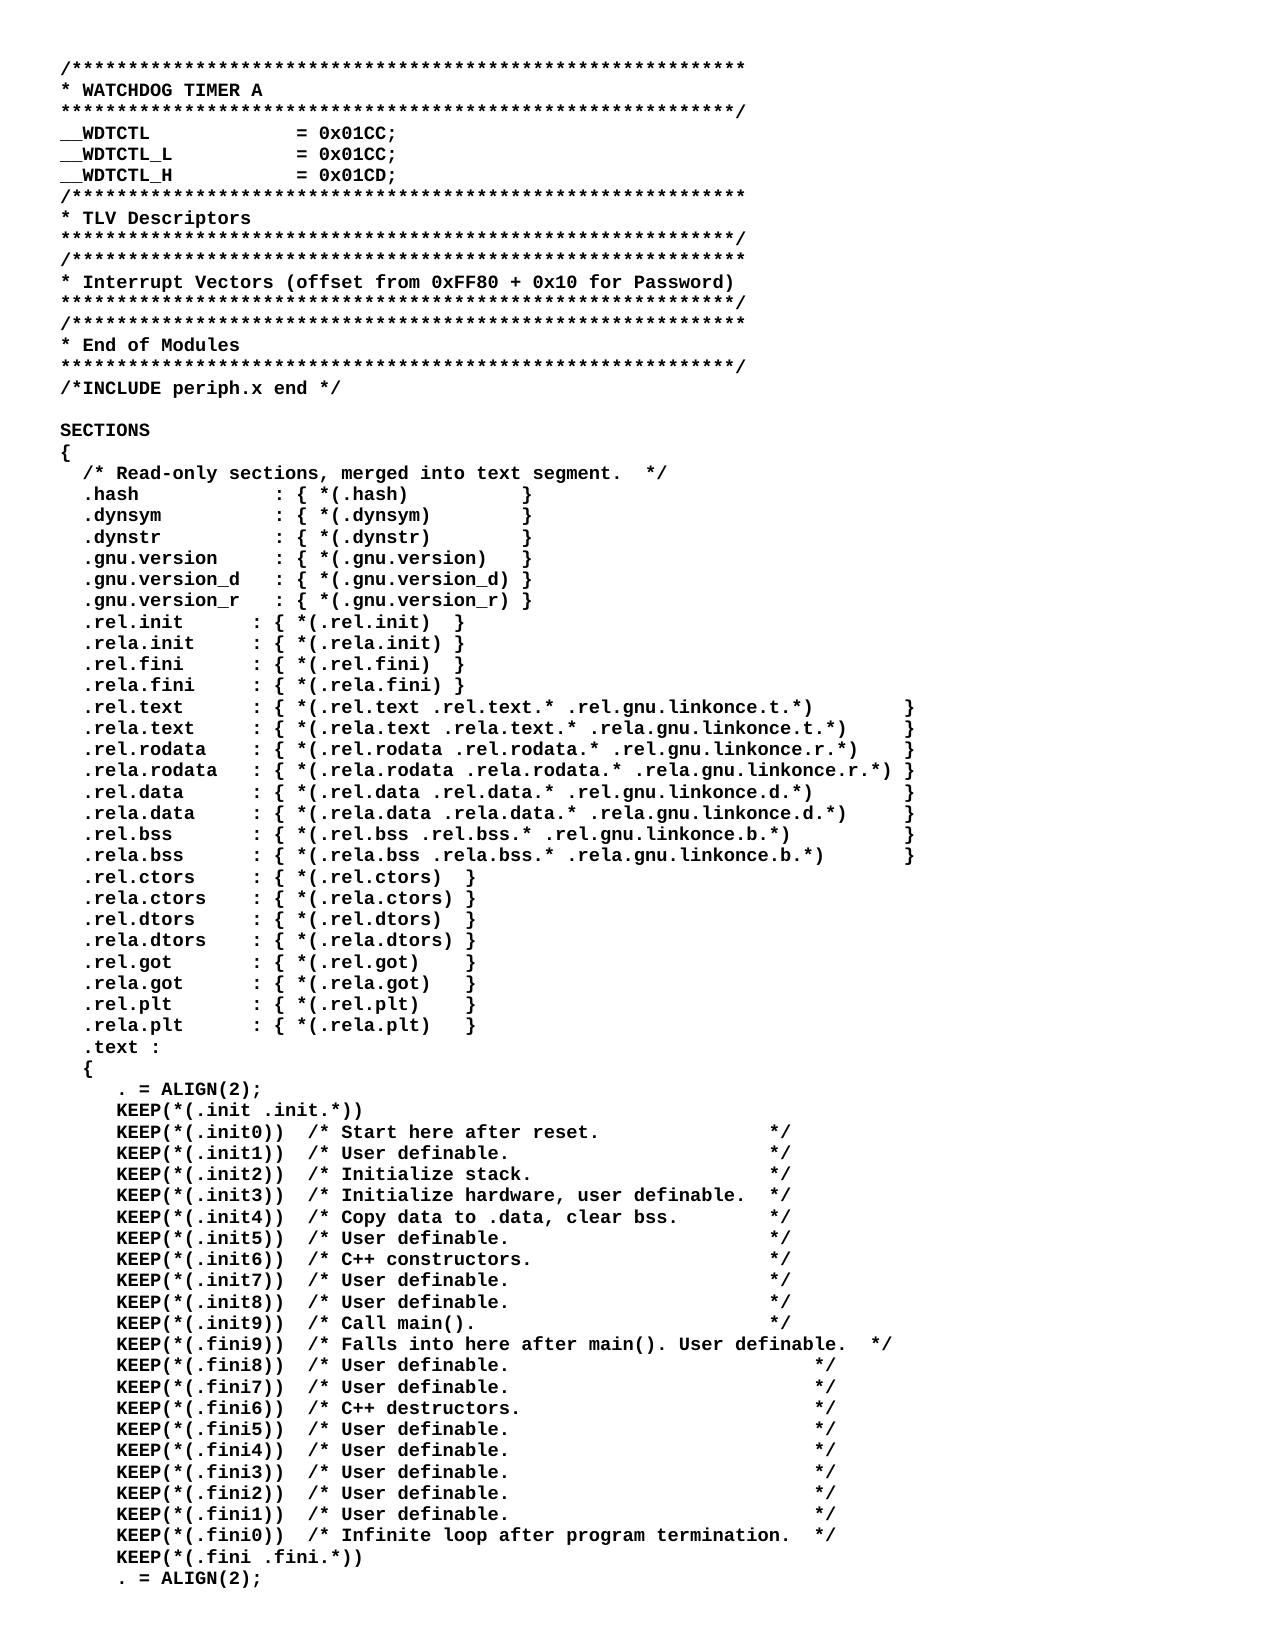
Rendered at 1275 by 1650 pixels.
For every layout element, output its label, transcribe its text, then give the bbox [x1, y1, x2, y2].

text ************************************************************/ [60, 230, 1215, 251]
text .rela.rodata : { *(.rela.rodata .rela.rodata.* .rela.gnu.linkonce.r.*) } [60, 761, 1215, 782]
text .rel.got : { *(.rel.got) } [60, 952, 1215, 974]
text KEEP(*(.fini3)) /* User definable. */ [60, 1462, 1215, 1484]
text KEEP(*(.fini6)) /* C++ destructors. */ [60, 1399, 1215, 1420]
text KEEP(*(.init7)) /* User definable. */ [60, 1271, 1215, 1292]
text .rel.init : { *(.rel.init) } [60, 612, 1215, 634]
text .rela.text : { *(.rela.text .rela.text.* .rela.gnu.linkonce.t.*) } [60, 719, 1215, 740]
text KEEP(*(.init6)) /* C++ constructors. */ [60, 1250, 1215, 1271]
text .rel.bss : { *(.rel.bss .rel.bss.* .rel.gnu.linkonce.b.*) } [60, 825, 1215, 846]
text KEEP(*(.init9)) /* Call main(). */ [60, 1314, 1215, 1335]
text . = ALIGN(2); [60, 1569, 1215, 1590]
text /************************************************************ [60, 60, 1215, 81]
text .rel.ctors : { *(.rel.ctors) } [60, 867, 1215, 889]
text .rela.got : { *(.rela.got) } [60, 974, 1215, 995]
text .rela.bss : { *(.rela.bss .rela.bss.* .rela.gnu.linkonce.b.*) } [60, 846, 1215, 867]
text KEEP(*(.fini8)) /* User definable. */ [60, 1356, 1215, 1377]
text KEEP(*(.fini4)) /* User definable. */ [60, 1441, 1215, 1462]
text .rel.text : { *(.rel.text .rel.text.* .rel.gnu.linkonce.t.*) } [60, 697, 1215, 719]
text .rel.data : { *(.rel.data .rel.data.* .rel.gnu.linkonce.d.*) } [60, 782, 1215, 804]
text .rela.data : { *(.rela.data .rela.data.* .rela.gnu.linkonce.d.*) } [60, 804, 1215, 825]
text KEEP(*(.init8)) /* User definable. */ [60, 1292, 1215, 1314]
text KEEP(*(.fini9)) /* Falls into here after main(). User definable. */ [60, 1335, 1215, 1356]
text { [60, 442, 1215, 464]
text KEEP(*(.init4)) /* Copy data to .data, clear bss. */ [60, 1207, 1215, 1229]
text KEEP(*(.init5)) /* User definable. */ [60, 1229, 1215, 1250]
text .dynsym : { *(.dynsym) } [60, 506, 1215, 527]
text .rela.plt : { *(.rela.plt) } [60, 1016, 1215, 1037]
text .rel.fini : { *(.rel.fini) } [60, 655, 1215, 676]
text ************************************************************/ [60, 294, 1215, 315]
text __WDTCTL_H = 0x01CD; [60, 166, 1215, 187]
text ************************************************************/ [60, 102, 1215, 124]
text .rela.ctors : { *(.rela.ctors) } [60, 889, 1215, 910]
text KEEP(*(.fini2)) /* User definable. */ [60, 1484, 1215, 1505]
text .rela.init : { *(.rela.init) } [60, 634, 1215, 655]
text ************************************************************/ [60, 357, 1215, 379]
text * TLV Descriptors [60, 209, 1215, 230]
text .rel.dtors : { *(.rel.dtors) } [60, 910, 1215, 931]
text .gnu.version : { *(.gnu.version) } [60, 549, 1215, 570]
text .hash : { *(.hash) } [60, 485, 1215, 506]
text KEEP(*(.fini7)) /* User definable. */ [60, 1377, 1215, 1399]
text .rel.plt : { *(.rel.plt) } [60, 995, 1215, 1016]
text .text : [60, 1037, 1215, 1059]
text .rela.fini : { *(.rela.fini) } [60, 676, 1215, 697]
text KEEP(*(.fini5)) /* User definable. */ [60, 1420, 1215, 1441]
text /* Read-only sections, merged into text segment. */ [60, 464, 1215, 485]
text * Interrupt Vectors (offset from 0xFF80 + 0x10 for Password) [60, 272, 1215, 294]
text .rela.dtors : { *(.rela.dtors) } [60, 931, 1215, 952]
text KEEP(*(.init .init.*)) [60, 1101, 1215, 1122]
text /************************************************************ [60, 187, 1215, 209]
text KEEP(*(.fini1)) /* User definable. */ [60, 1505, 1215, 1526]
text .gnu.version_r : { *(.gnu.version_r) } [60, 591, 1215, 612]
text /************************************************************ [60, 315, 1215, 336]
text KEEP(*(.init1)) /* User definable. */ [60, 1144, 1215, 1165]
text * End of Modules [60, 336, 1215, 357]
text KEEP(*(.fini .fini.*)) [60, 1547, 1215, 1569]
text { [60, 1059, 1215, 1080]
text .gnu.version_d : { *(.gnu.version_d) } [60, 570, 1215, 591]
text .rel.rodata : { *(.rel.rodata .rel.rodata.* .rel.gnu.linkonce.r.*) } [60, 740, 1215, 761]
text __WDTCTL = 0x01CC; [60, 124, 1215, 145]
text .dynstr : { *(.dynstr) } [60, 527, 1215, 549]
text KEEP(*(.init3)) /* Initialize hardware, user definable. */ [60, 1186, 1215, 1207]
text KEEP(*(.init2)) /* Initialize stack. */ [60, 1165, 1215, 1186]
text /************************************************************ [60, 251, 1215, 272]
text * WATCHDOG TIMER A [60, 81, 1215, 102]
text KEEP(*(.init0)) /* Start here after reset. */ [60, 1122, 1215, 1144]
text /*INCLUDE periph.x end */ [60, 379, 1215, 400]
text __WDTCTL_L = 0x01CC; [60, 145, 1215, 166]
text SECTIONS [60, 421, 1215, 442]
text . = ALIGN(2); [60, 1080, 1215, 1101]
text KEEP(*(.fini0)) /* Infinite loop after program termination. */ [60, 1526, 1215, 1547]
